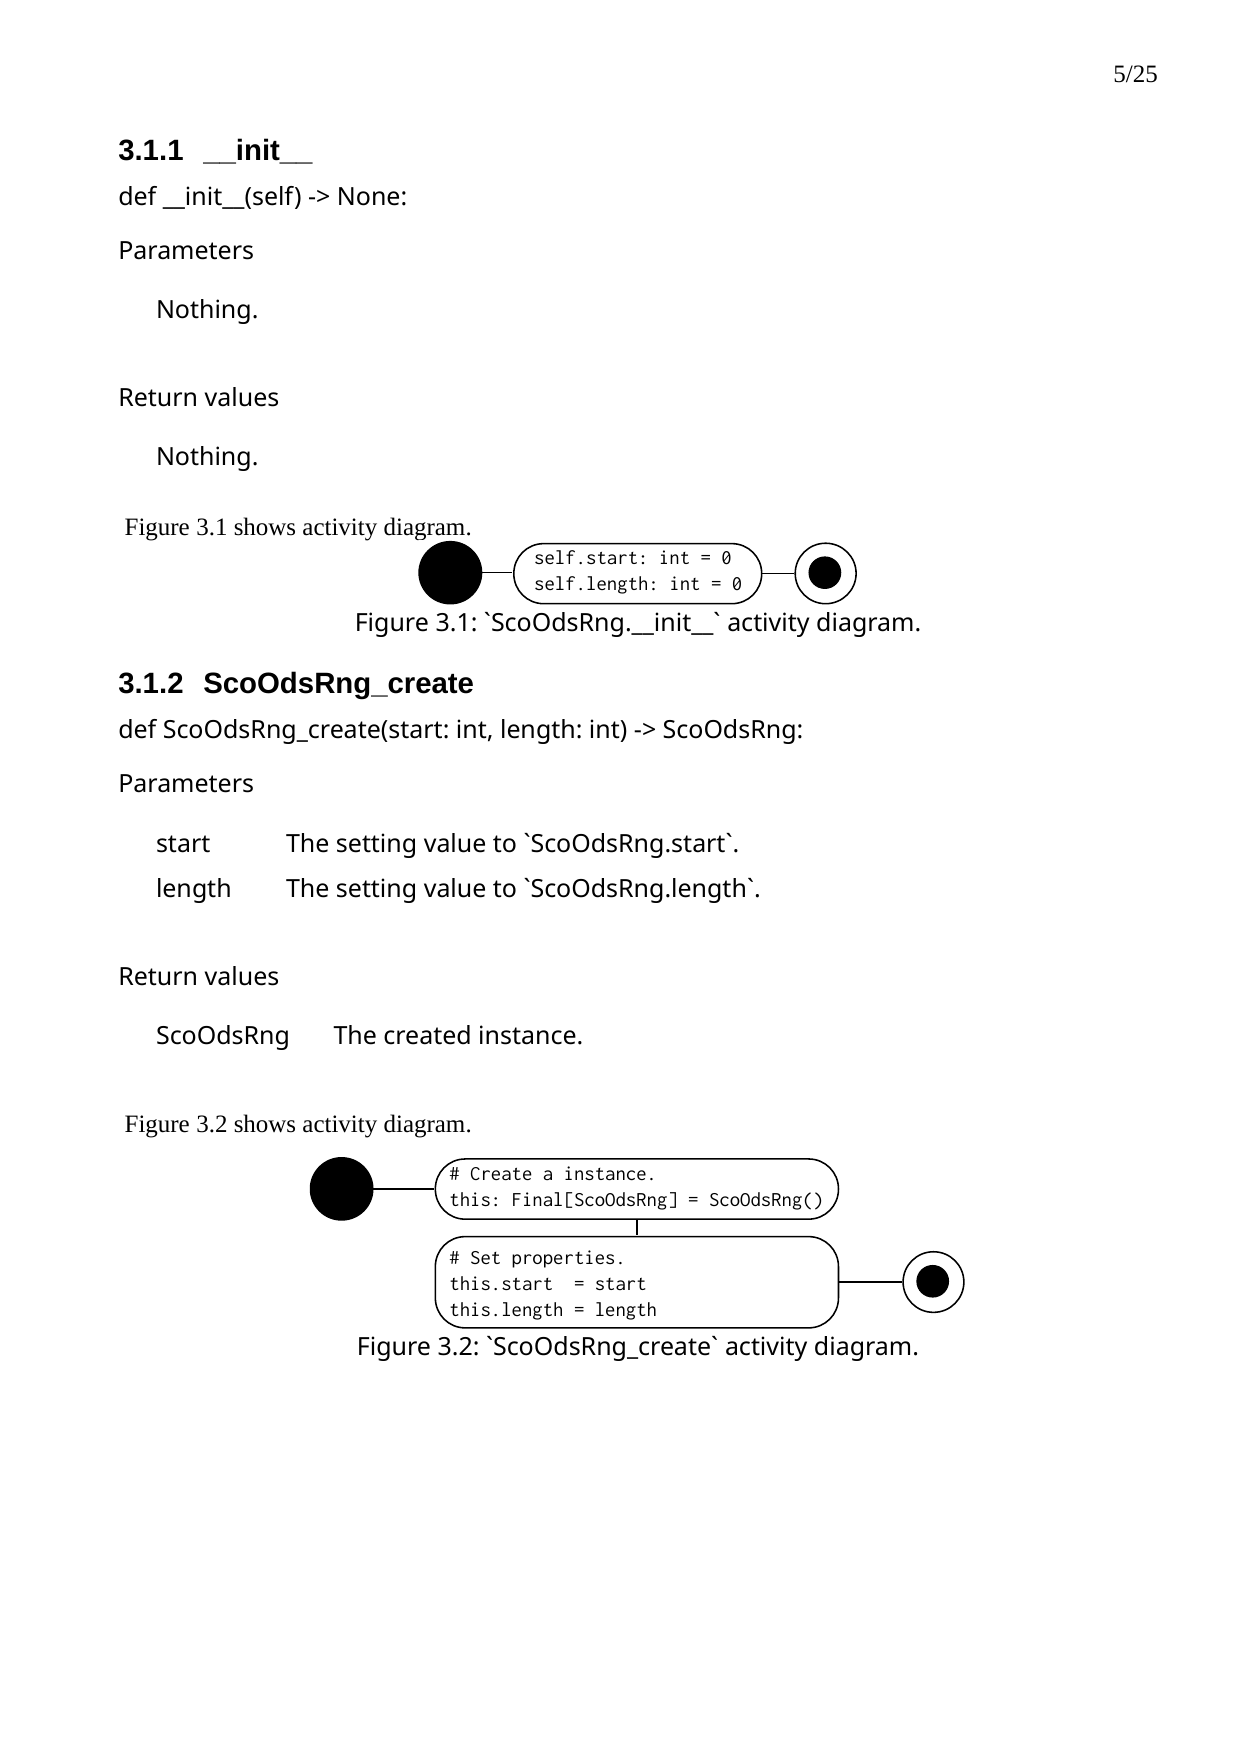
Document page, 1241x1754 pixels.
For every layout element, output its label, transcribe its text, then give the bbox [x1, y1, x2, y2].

text def ScoOdsRng_create(start: int, length: int) -> ScoOdsRng: [118, 712, 1157, 746]
table_header [328, 433, 1159, 483]
table_header start [150, 820, 280, 865]
table_header The created instance. [328, 1012, 1159, 1062]
subtitle ScoOdsRng_create [118, 666, 1157, 699]
text Return values [118, 379, 1157, 413]
table_cell The setting value to `ScoOdsRng.length`. [280, 865, 1159, 911]
text Return values [118, 958, 1157, 992]
text Figure 3.1 shows activity diagram. [118, 512, 1157, 541]
table_header Nothing. [150, 286, 280, 332]
table_header [280, 286, 1159, 332]
table_cell length [150, 865, 280, 911]
text Figure 3.2 shows activity diagram. [118, 1109, 1157, 1138]
text Figure 3.2: `ScoOdsRng_create` activity diagram. [118, 1169, 1157, 1363]
table_header The setting value to `ScoOdsRng.start`. [280, 820, 1159, 865]
subtitle __init__ [118, 133, 1157, 166]
text Figure 3.1: `ScoOdsRng.__init__` activity diagram. [118, 553, 1157, 639]
text def __init__(self) -> None: [118, 179, 1157, 213]
text Parameters [118, 766, 1157, 800]
text Parameters [118, 233, 1157, 267]
table_header ScoOdsRng [150, 1012, 327, 1062]
table_header Nothing. [150, 433, 327, 483]
